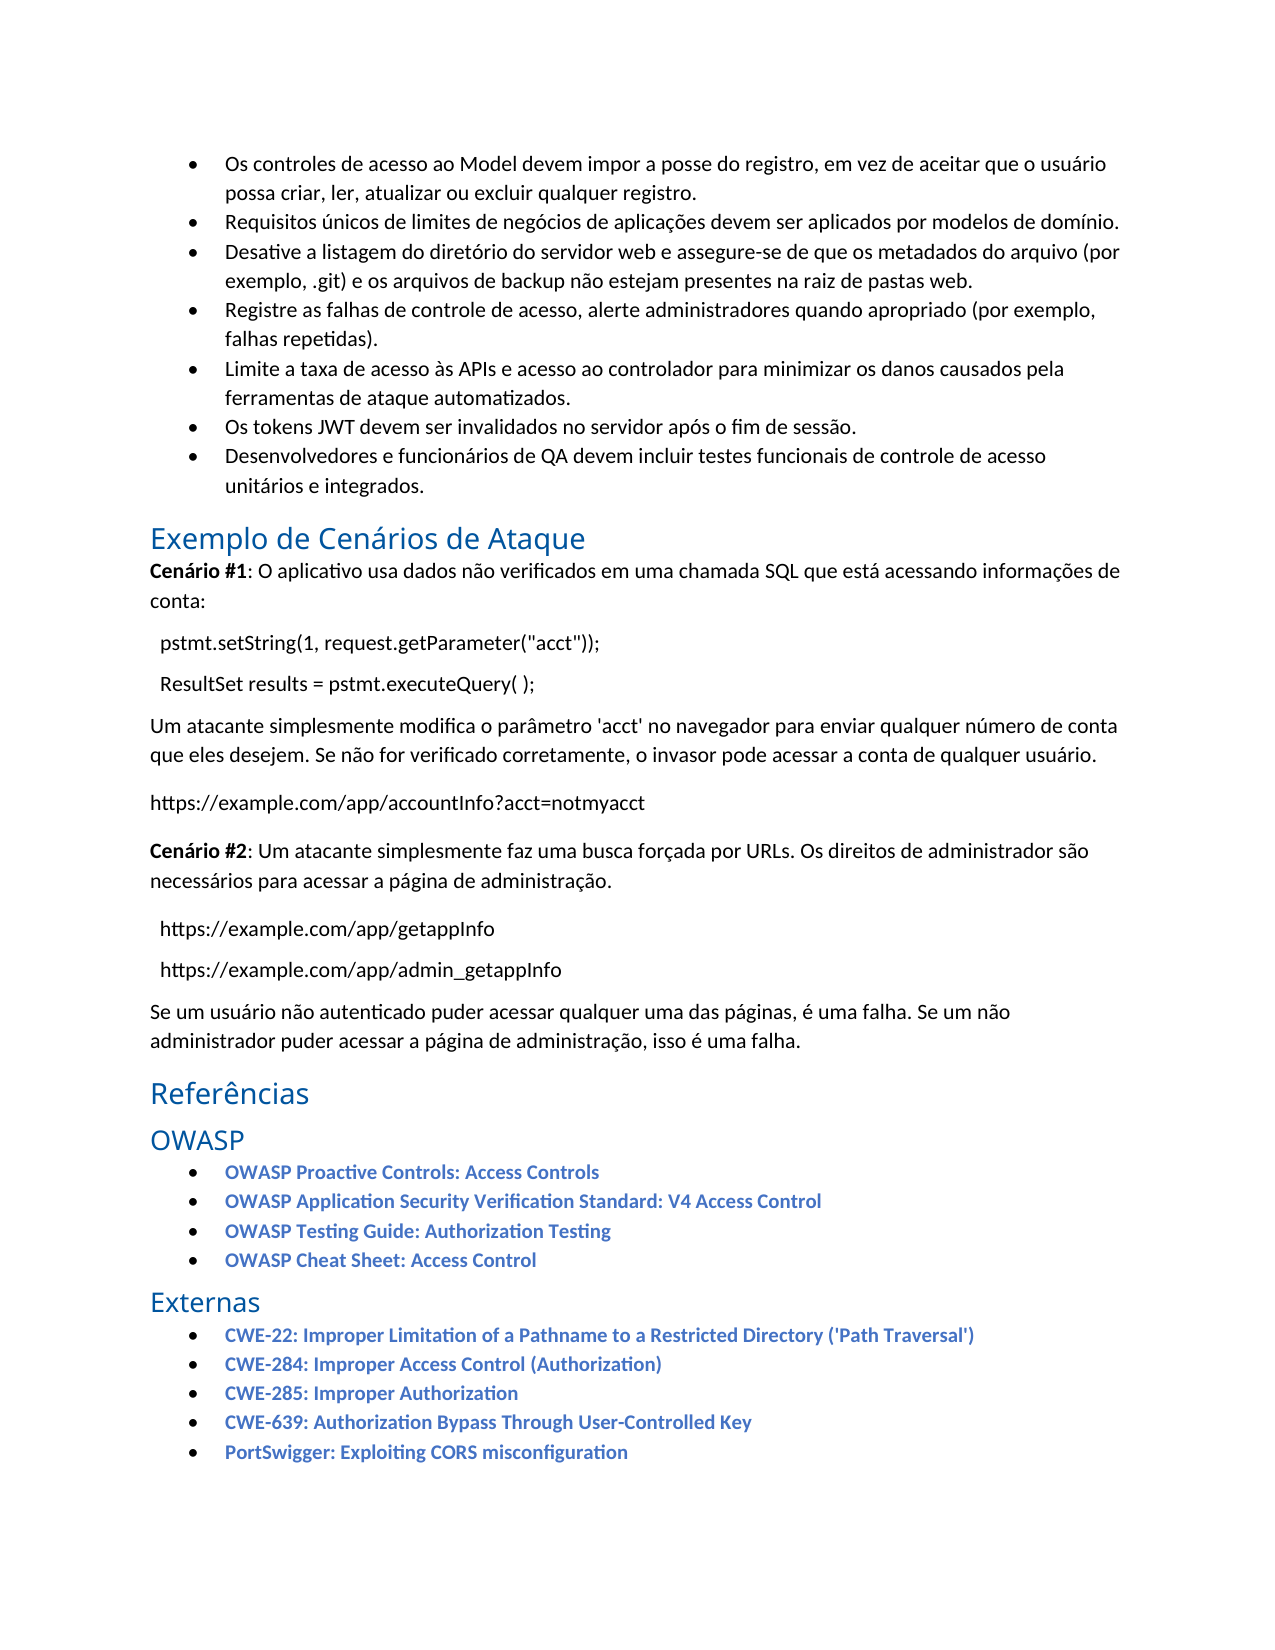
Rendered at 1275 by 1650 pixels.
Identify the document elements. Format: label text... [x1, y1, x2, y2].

list Os controles de acesso ao Model devem impor a posse do registro, em vez de aceitar que o usuário possa criar, ler, atualizar ou excluir qualquer registro. [187, 150, 1125, 206]
subtitle Externas [150, 1284, 1125, 1321]
list OWASP Cheat Sheet: Access Control [187, 1246, 1125, 1273]
text https://example.com/app/admin_getappInfo [150, 957, 1125, 983]
list Desative a listagem do diretório do servidor web e assegure-se de que os metadados do arquivo (por exemplo, .git) e os arquivos de backup não estejam presentes na raiz de pastas web. [187, 238, 1125, 294]
text pstmt.setString(1, request.getParameter("acct")); [150, 629, 1125, 655]
list CWE-639: Authorization Bypass Through User-Controlled Key [187, 1408, 1125, 1435]
subtitle OWASP [150, 1122, 1125, 1158]
text ResultSet results = pstmt.executeQuery( ); [150, 670, 1125, 697]
text Cenário #2: Um atacante simplesmente faz uma busca forçada por URLs. Os direitos de administrador são necessários para acessar a página de administração. [150, 837, 1125, 893]
list OWASP Proactive Controls: Access Controls [187, 1158, 1125, 1185]
subtitle Exemplo de Cenários de Ataque [150, 518, 1125, 558]
text Se um usuário não autenticado puder acessar qualquer uma das páginas, é uma falha. Se um não administrador puder acessar a página de administração, isso é uma falha. [150, 998, 1125, 1054]
text https://example.com/app/getappInfo [150, 915, 1125, 941]
list Os tokens JWT devem ser invalidados no servidor após o fim de sessão. [187, 413, 1125, 440]
list OWASP Application Security Verification Standard: V4 Access Control [187, 1188, 1125, 1214]
list OWASP Testing Guide: Authorization Testing [187, 1217, 1125, 1244]
list CWE-284: Improper Access Control (Authorization) [187, 1350, 1125, 1377]
list Limite a taxa de acesso às APIs e acesso ao controlador para minimizar os danos causados pela ferramentas de ataque automatizados. [187, 355, 1125, 411]
list Desenvolvedores e funcionários de QA devem incluir testes funcionais de controle de acesso unitários e integrados. [187, 443, 1125, 499]
text https://example.com/app/accountInfo?acct=notmyacct [150, 789, 1125, 816]
list CWE-285: Improper Authorization [187, 1379, 1125, 1406]
list Requisitos únicos de limites de negócios de aplicações devem ser aplicados por modelos de domínio. [187, 208, 1125, 235]
subtitle Referências [150, 1073, 1125, 1113]
list Registre as falhas de controle de acesso, alerte administradores quando apropriado (por exemplo, falhas repetidas). [187, 296, 1125, 352]
text Cenário #1: O aplicativo usa dados não verificados em uma chamada SQL que está acessando informações de conta: [150, 558, 1125, 613]
list CWE-22: Improper Limitation of a Pathname to a Restricted Directory ('Path Traversal') [187, 1321, 1125, 1347]
list PortSwigger: Exploiting CORS misconfiguration [187, 1438, 1125, 1464]
text Um atacante simplesmente modifica o parâmetro 'acct' no navegador para enviar qualquer número de conta que eles desejem. Se não for verificado corretamente, o invasor pode acessar a conta de qualquer usuário. [150, 712, 1125, 768]
